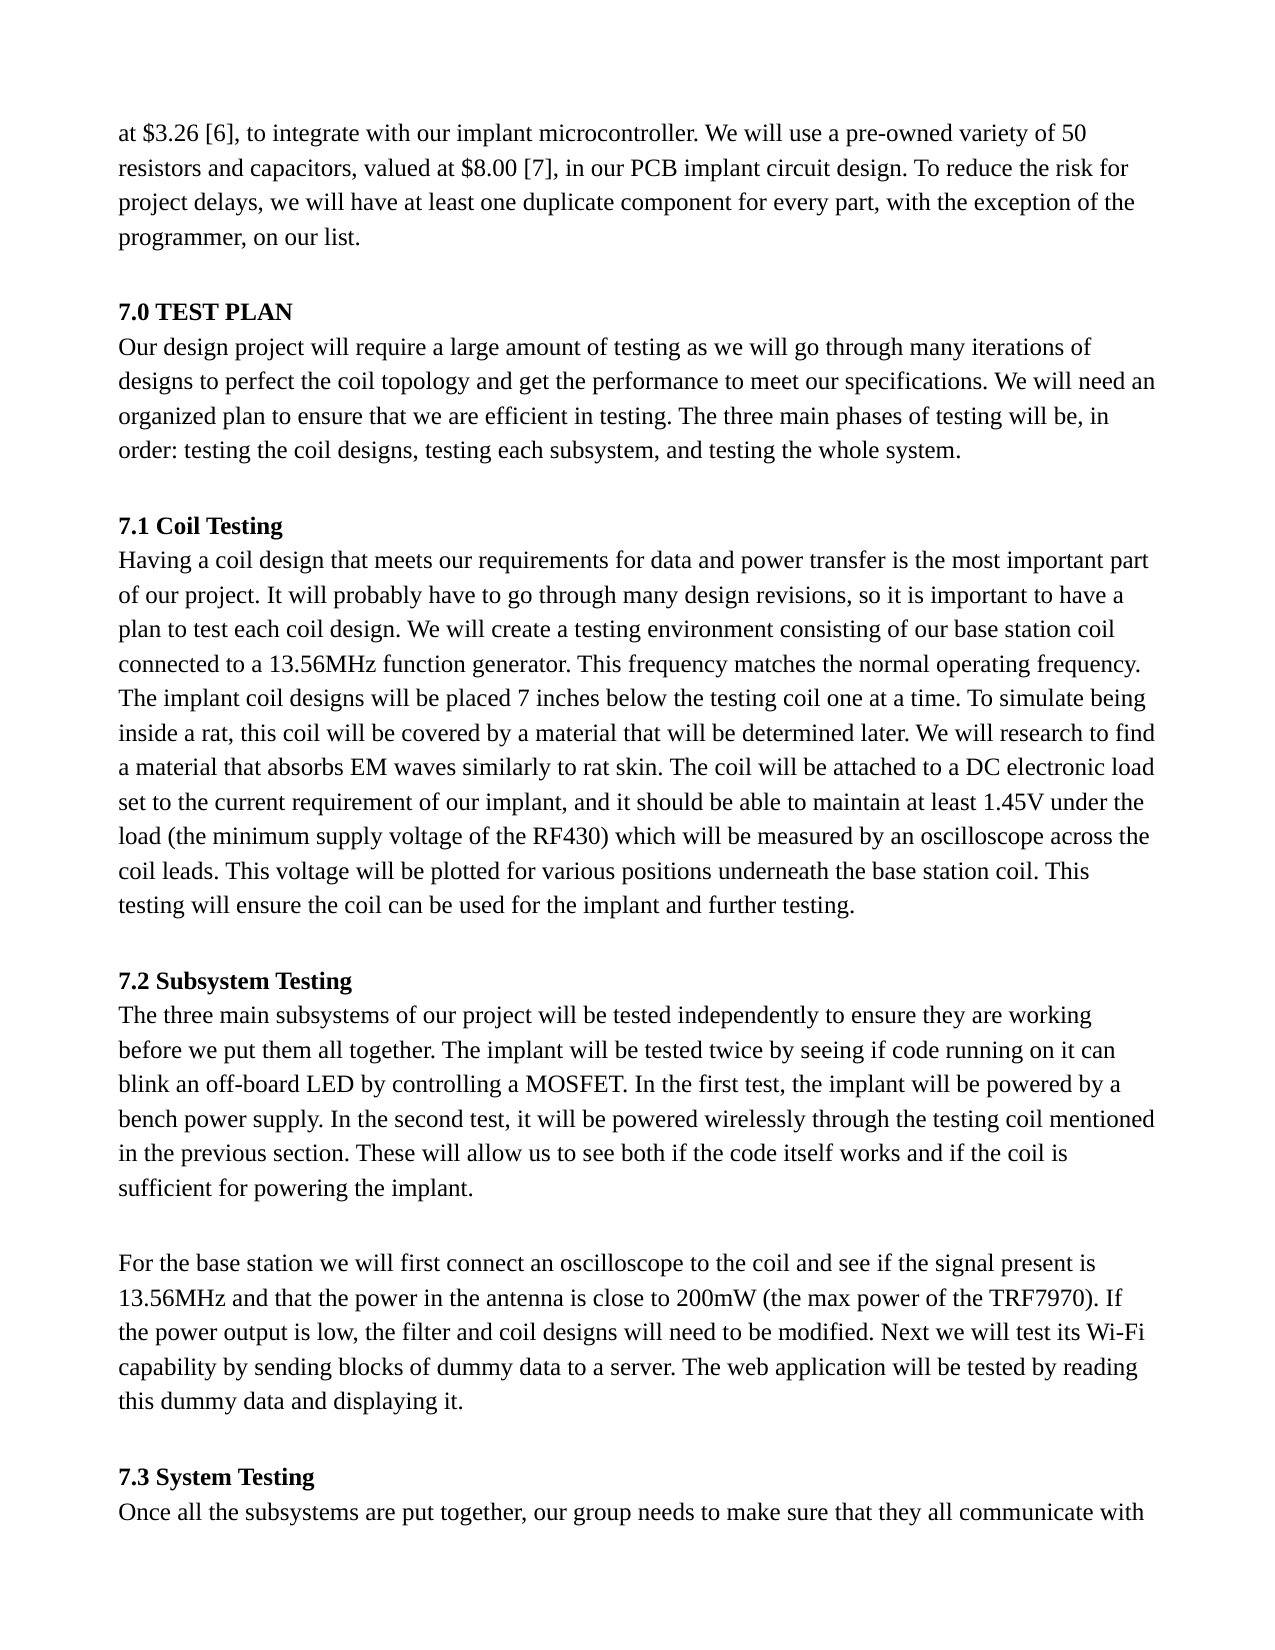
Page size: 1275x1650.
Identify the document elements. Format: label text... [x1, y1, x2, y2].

text 7.0 TEST PLAN [118, 297, 1157, 326]
text 7.2 Subsystem Testing [118, 966, 1157, 995]
text The three main subsystems of our project will be tested independently to ensure they are working before we put them all together. The implant will be tested twice by seeing if code running on it can blink an off-board LED by controlling a MOSFET. In the first test, the implant will be powered by a bench power supply. In the second test, it will be powered wirelessly through the testing coil mentioned in the previous section. These will allow us to see both if the code itself works and if the coil is sufficient for powering the implant. [118, 1000, 1157, 1202]
text at $3.26 [6], to integrate with our implant microcontroller. We will use a pre-owned variety of 50 resistors and capacitors, valued at $8.00 [7], in our PCB implant circuit design. To reduce the risk for project delays, we will have at least one duplicate component for every part, with the exception of the programmer, on our list. [118, 118, 1157, 250]
text Once all the subsystems are put together, our group needs to make sure that they all communicate with [118, 1497, 1157, 1525]
text Having a coil design that meets our requirements for data and power transfer is the most important part of our project. It will probably have to go through many design revisions, so it is important to have a plan to test each coil design. We will create a testing environment consisting of our base station coil connected to a 13.56MHz function generator. This frequency matches the normal operating frequency. The implant coil designs will be placed 7 inches below the testing coil one at a time. To simulate being inside a rat, this coil will be covered by a material that will be determined later. We will research to find a material that absorbs EM waves similarly to rat skin. The coil will be attached to a DC electronic load set to the current requirement of our implant, and it should be able to maintain at least 1.45V under the load (the minimum supply voltage of the RF430) which will be measured by an oscilloscope across the coil leads. This voltage will be plotted for various positions underneath the base station coil. This testing will ensure the coil can be used for the implant and further testing. [118, 545, 1157, 919]
text Our design project will require a large amount of testing as we will go through many iterations of designs to perfect the coil topology and get the performance to meet our specifications. We will need an organized plan to ensure that we are efficient in testing. The three main phases of testing will be, in order: testing the coil designs, testing each subsystem, and testing the whole system. [118, 332, 1157, 464]
text For the base station we will first connect an oscilloscope to the coil and see if the signal present is 13.56MHz and that the power in the antenna is close to 200mW (the max power of the TRF7970). If the power output is low, the filter and coil designs will need to be modified. Next we will test its Wi-Fi capability by sending blocks of dummy data to a server. The web application will be tested by reading this dummy data and displaying it. [118, 1248, 1157, 1415]
text 7.3 System Testing [118, 1462, 1157, 1491]
text 7.1 Coil Testing [118, 511, 1157, 540]
